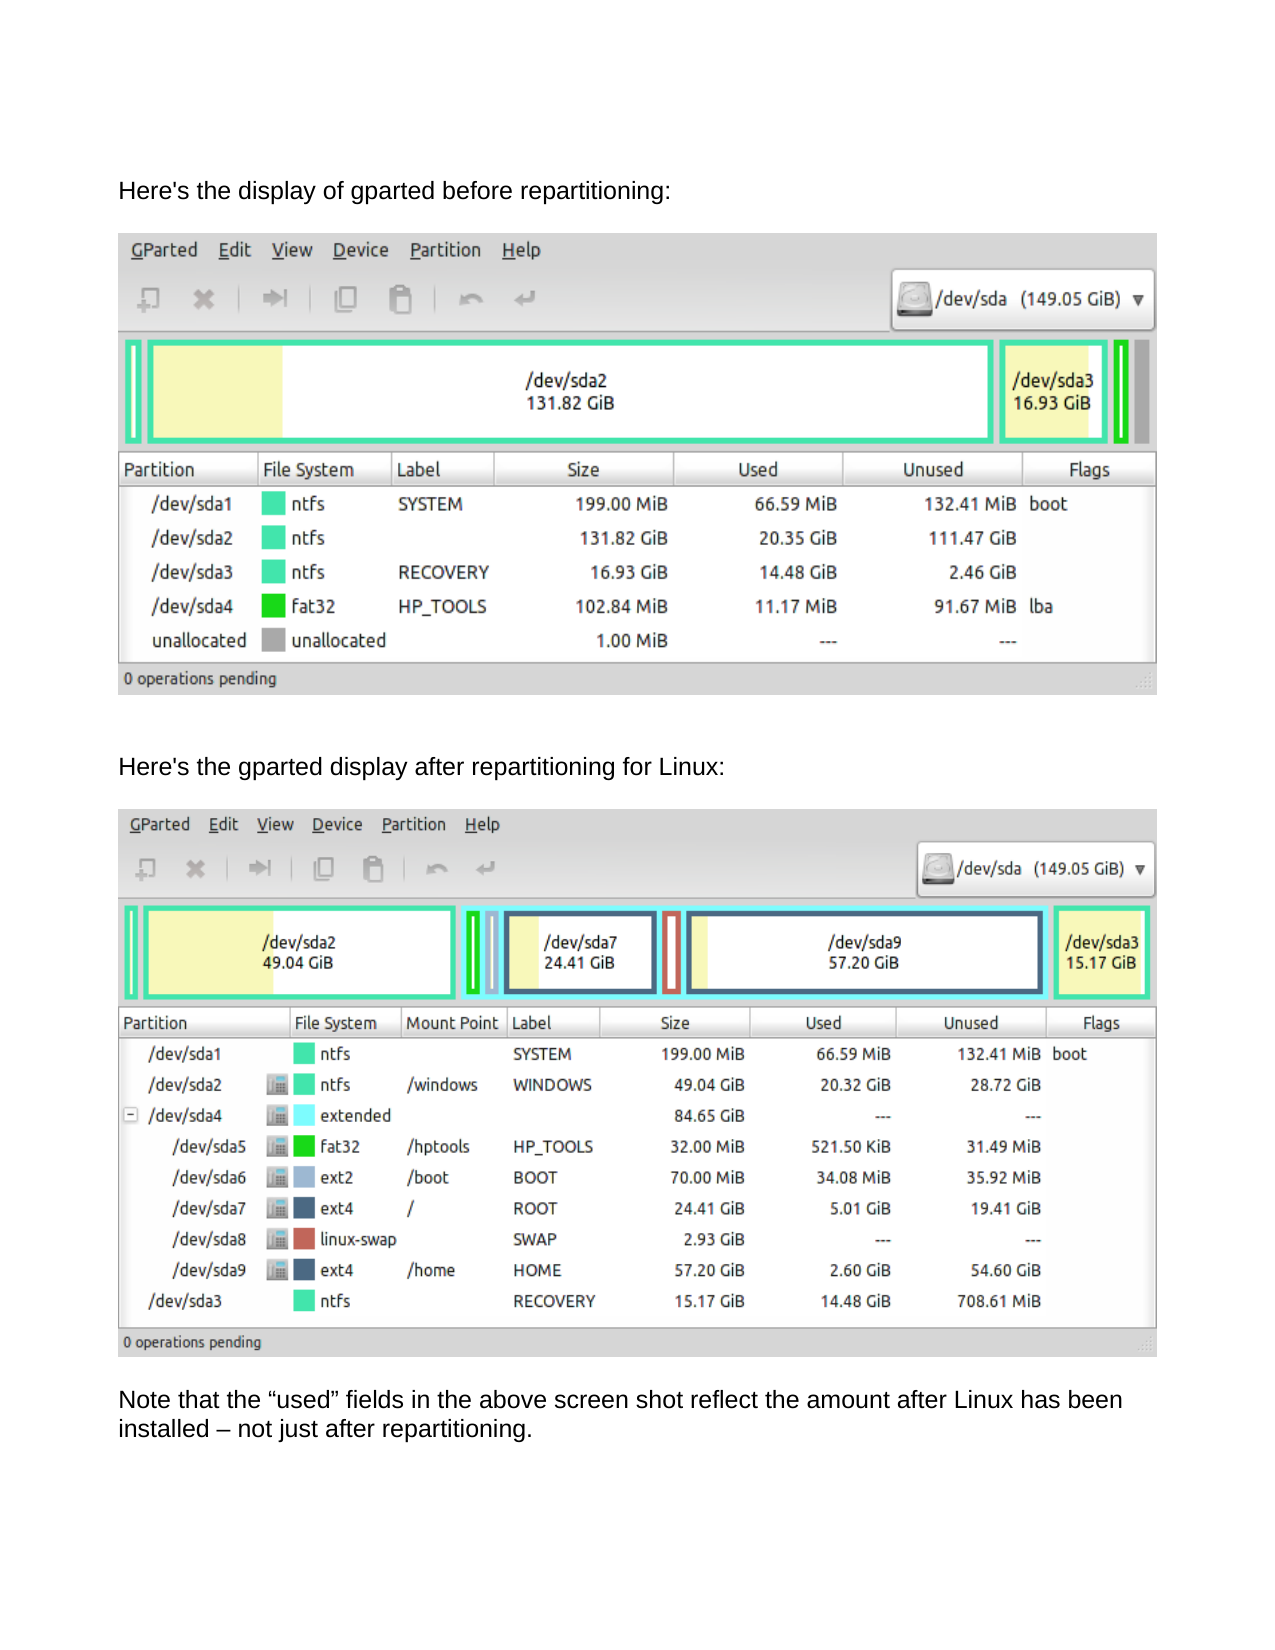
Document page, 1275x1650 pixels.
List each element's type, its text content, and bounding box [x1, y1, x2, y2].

text Here's the gparted display after repartitioning for Linux: [118, 752, 1157, 781]
picture [118, 233, 1157, 695]
text Here's the display of gparted before repartitioning: [118, 176, 1157, 204]
picture [118, 809, 1157, 1357]
text Note that the “used” fields in the above screen shot reflect the amount after Linux has been installed – not just after repartitioning. [118, 1385, 1157, 1443]
